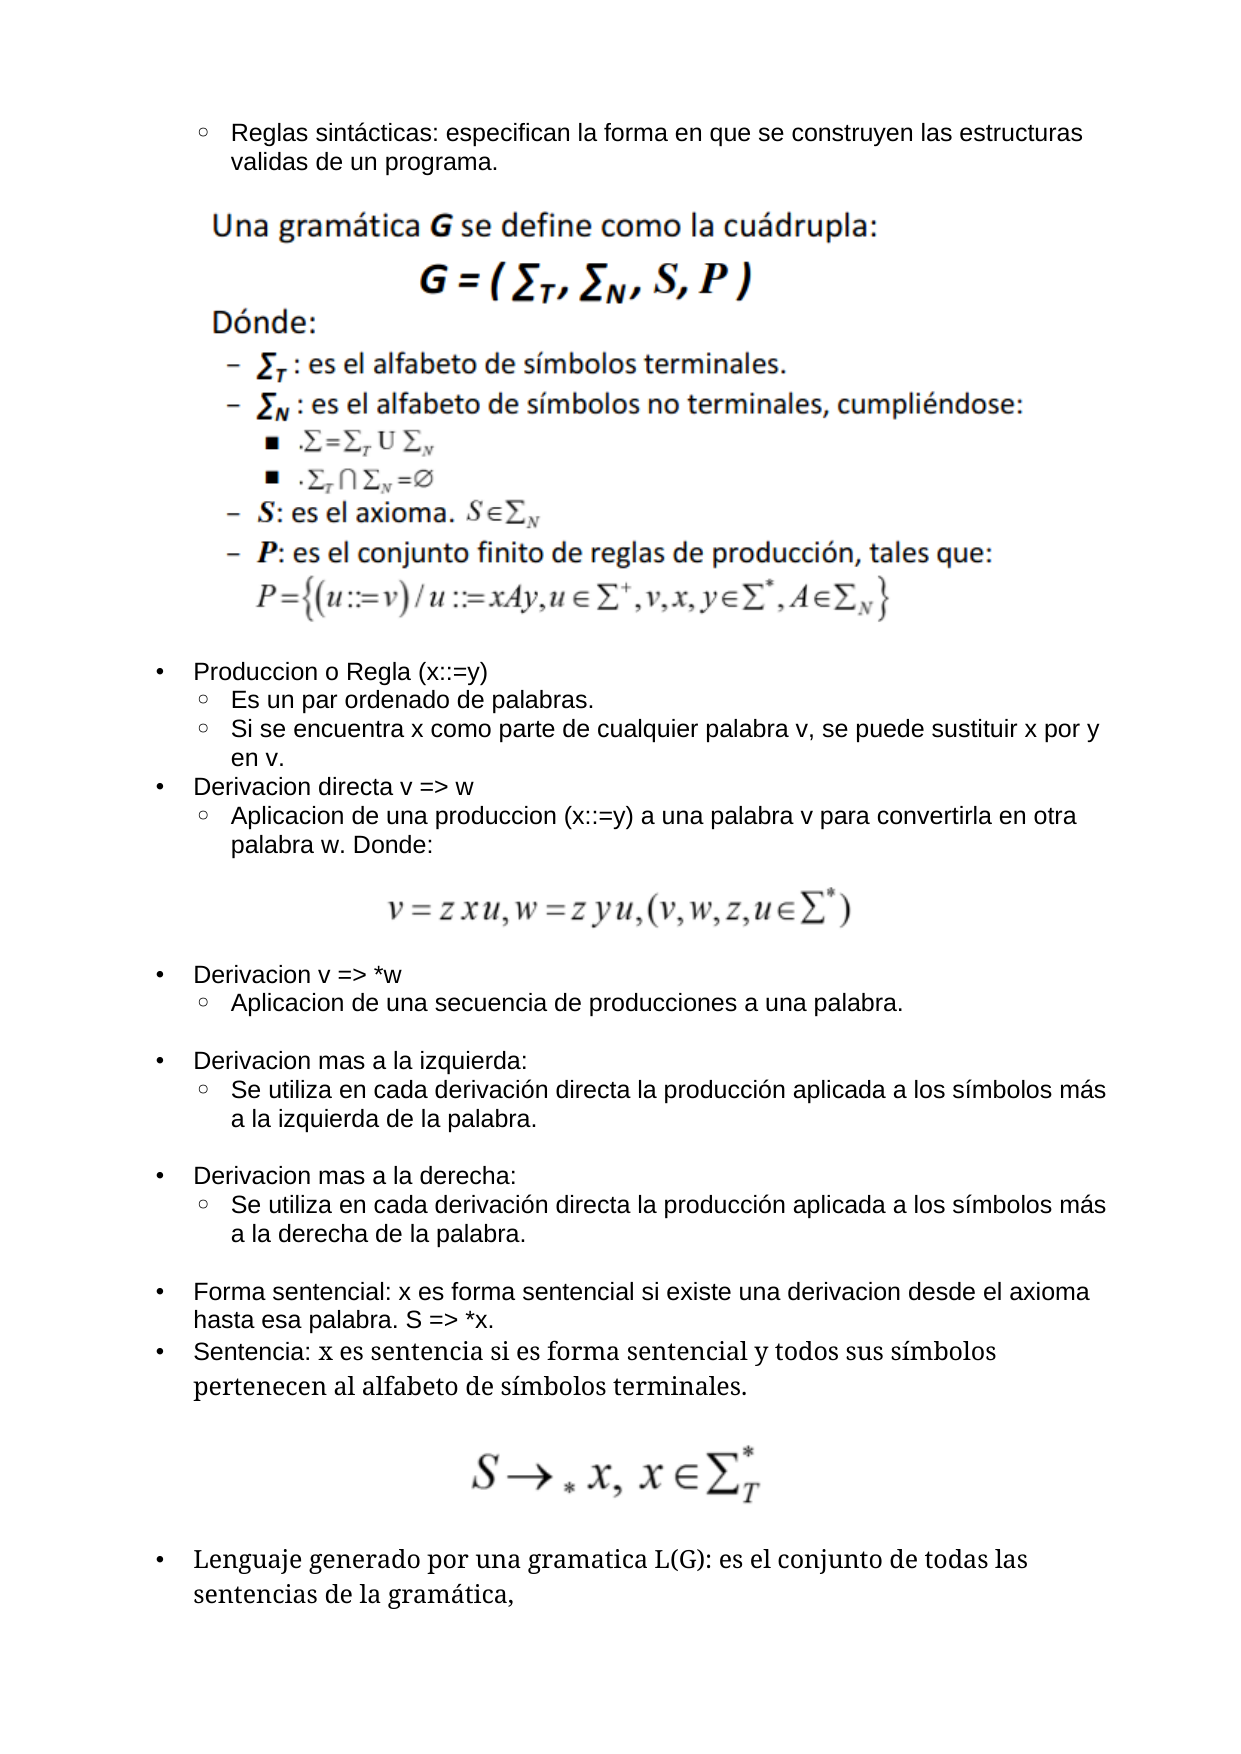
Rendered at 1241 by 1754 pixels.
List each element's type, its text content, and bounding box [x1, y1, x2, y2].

list Derivacion directa v => w [156, 772, 1122, 801]
list Lenguaje generado por una gramatica L(G): es el conjunto de todas las sentencias de la gramática, [156, 1542, 1122, 1610]
list Produccion o Regla (x::=y) [156, 657, 1122, 685]
list Sentencia: x es sentencia si es forma sentencial y todos sus símbolos pertenecen al alfabeto de símbolos terminales. [156, 1334, 1122, 1402]
picture [381, 887, 859, 931]
list Aplicacion de una produccion (x::=y) a una palabra v para convertirla en otra palabra w. Donde: [193, 801, 1122, 858]
list Reglas sintácticas: especifican la forma en que se construyen las estructuras validas de un programa. [193, 118, 1122, 176]
list Se utiliza en cada derivación directa la producción aplicada a los símbolos más a la izquierda de la palabra. [193, 1075, 1122, 1132]
list Derivacion mas a la izquierda: [156, 1046, 1122, 1075]
list Derivacion mas a la derecha: [156, 1161, 1122, 1190]
picture [471, 1436, 770, 1509]
picture [208, 204, 1033, 628]
list Derivacion v => *w [156, 959, 1122, 988]
list Aplicacion de una secuencia de producciones a una palabra. [193, 988, 1122, 1017]
list Forma sentencial: x es forma sentencial si existe una derivacion desde el axioma hasta esa palabra. S => *x. [156, 1276, 1122, 1334]
list Es un par ordenado de palabras. [193, 685, 1122, 714]
list Si se encuentra x como parte de cualquier palabra v, se puede sustituir x por y en v. [193, 714, 1122, 772]
list Se utiliza en cada derivación directa la producción aplicada a los símbolos más a la derecha de la palabra. [193, 1190, 1122, 1248]
